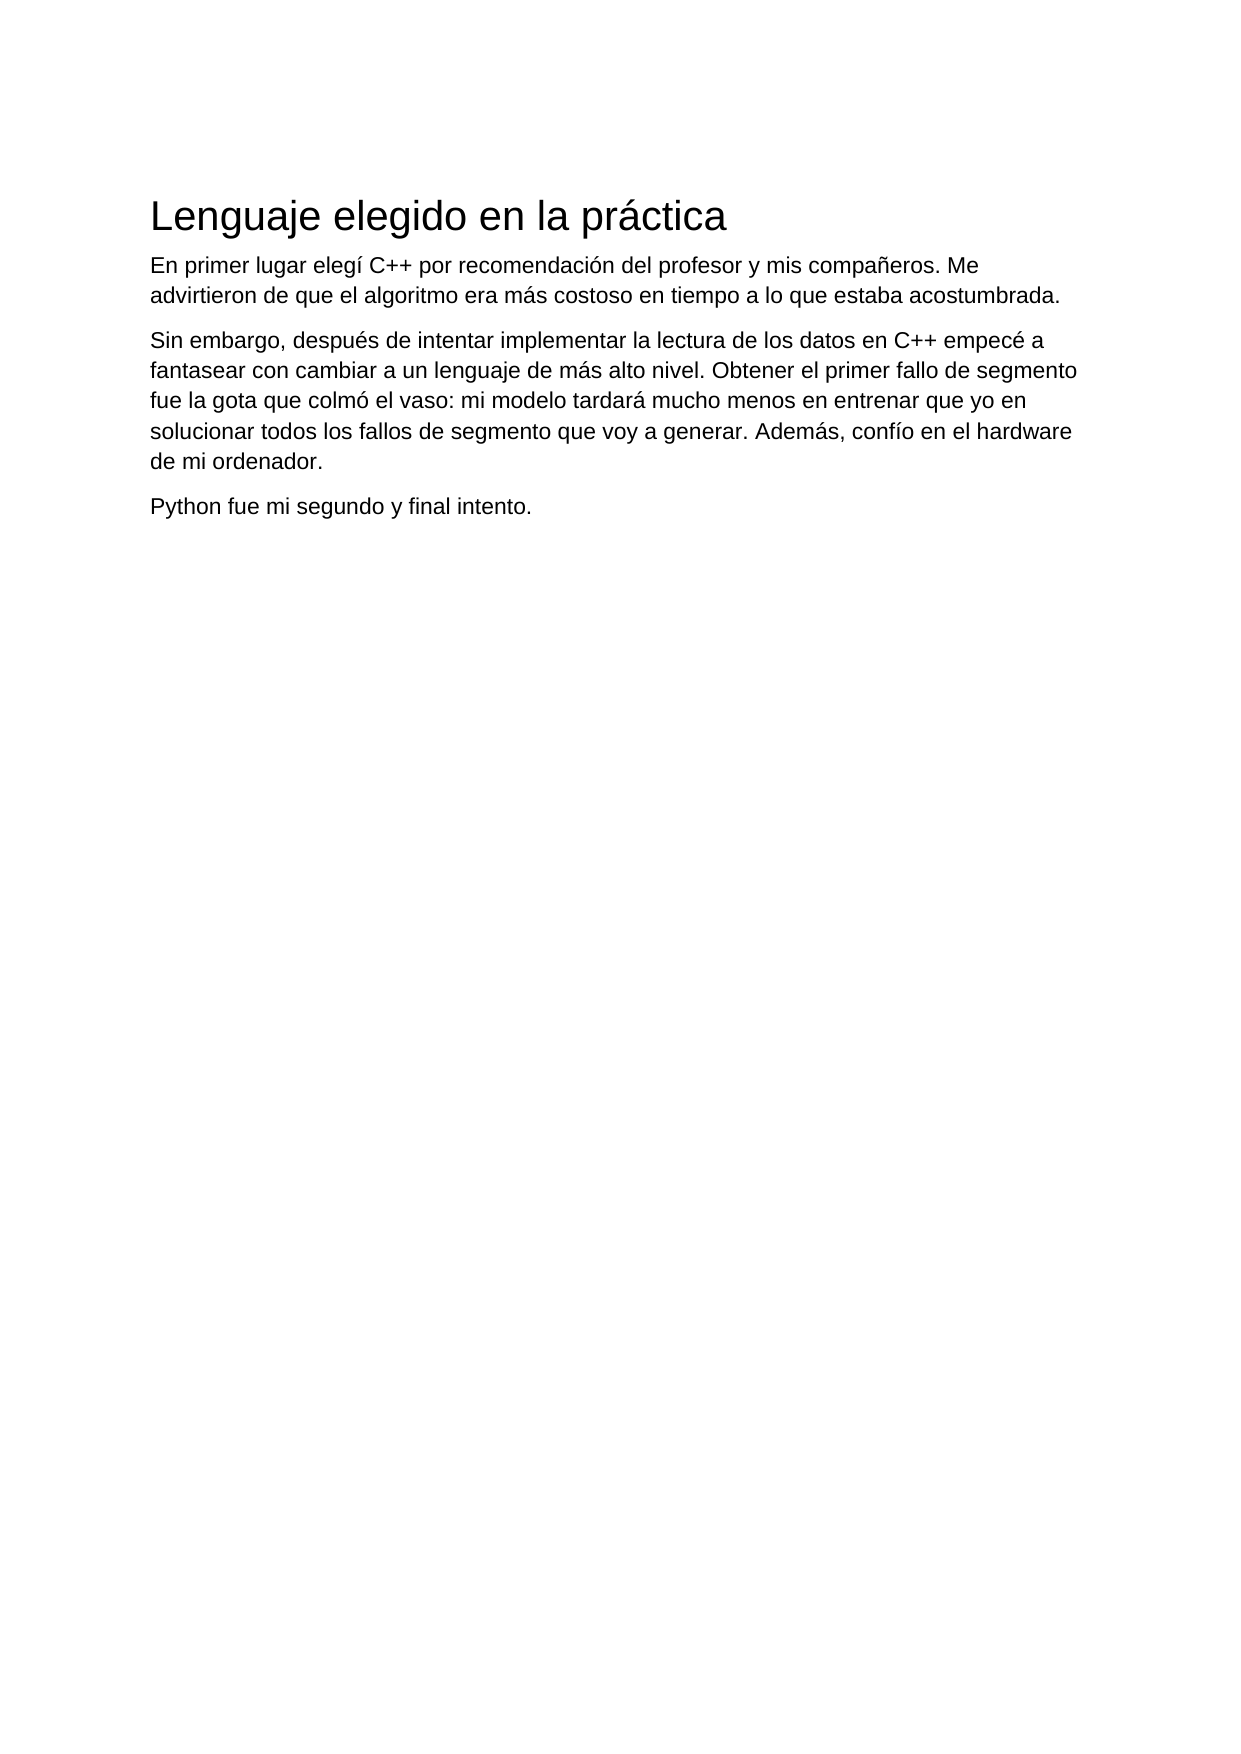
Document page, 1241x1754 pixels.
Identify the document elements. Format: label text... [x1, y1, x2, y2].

text Python fue mi segundo y final intento. [150, 493, 1090, 519]
text En primer lugar elegí C++ por recomendación del profesor y mis compañeros. Me advirtieron de que el algoritmo era más costoso en tiempo a lo que estaba acostumbrada. [150, 252, 1090, 309]
subtitle Lenguaje elegido en la práctica [150, 192, 1090, 239]
text Sin embargo, después de intentar implementar la lectura de los datos en C++ empecé a fantasear con cambiar a un lenguaje de más alto nivel. Obtener el primer fallo de segmento fue la gota que colmó el vaso: mi modelo tardará mucho menos en entrenar que yo en solucionar todos los fallos de segmento que voy a generar. Además, confío en el hardware de mi ordenador. [150, 327, 1090, 474]
